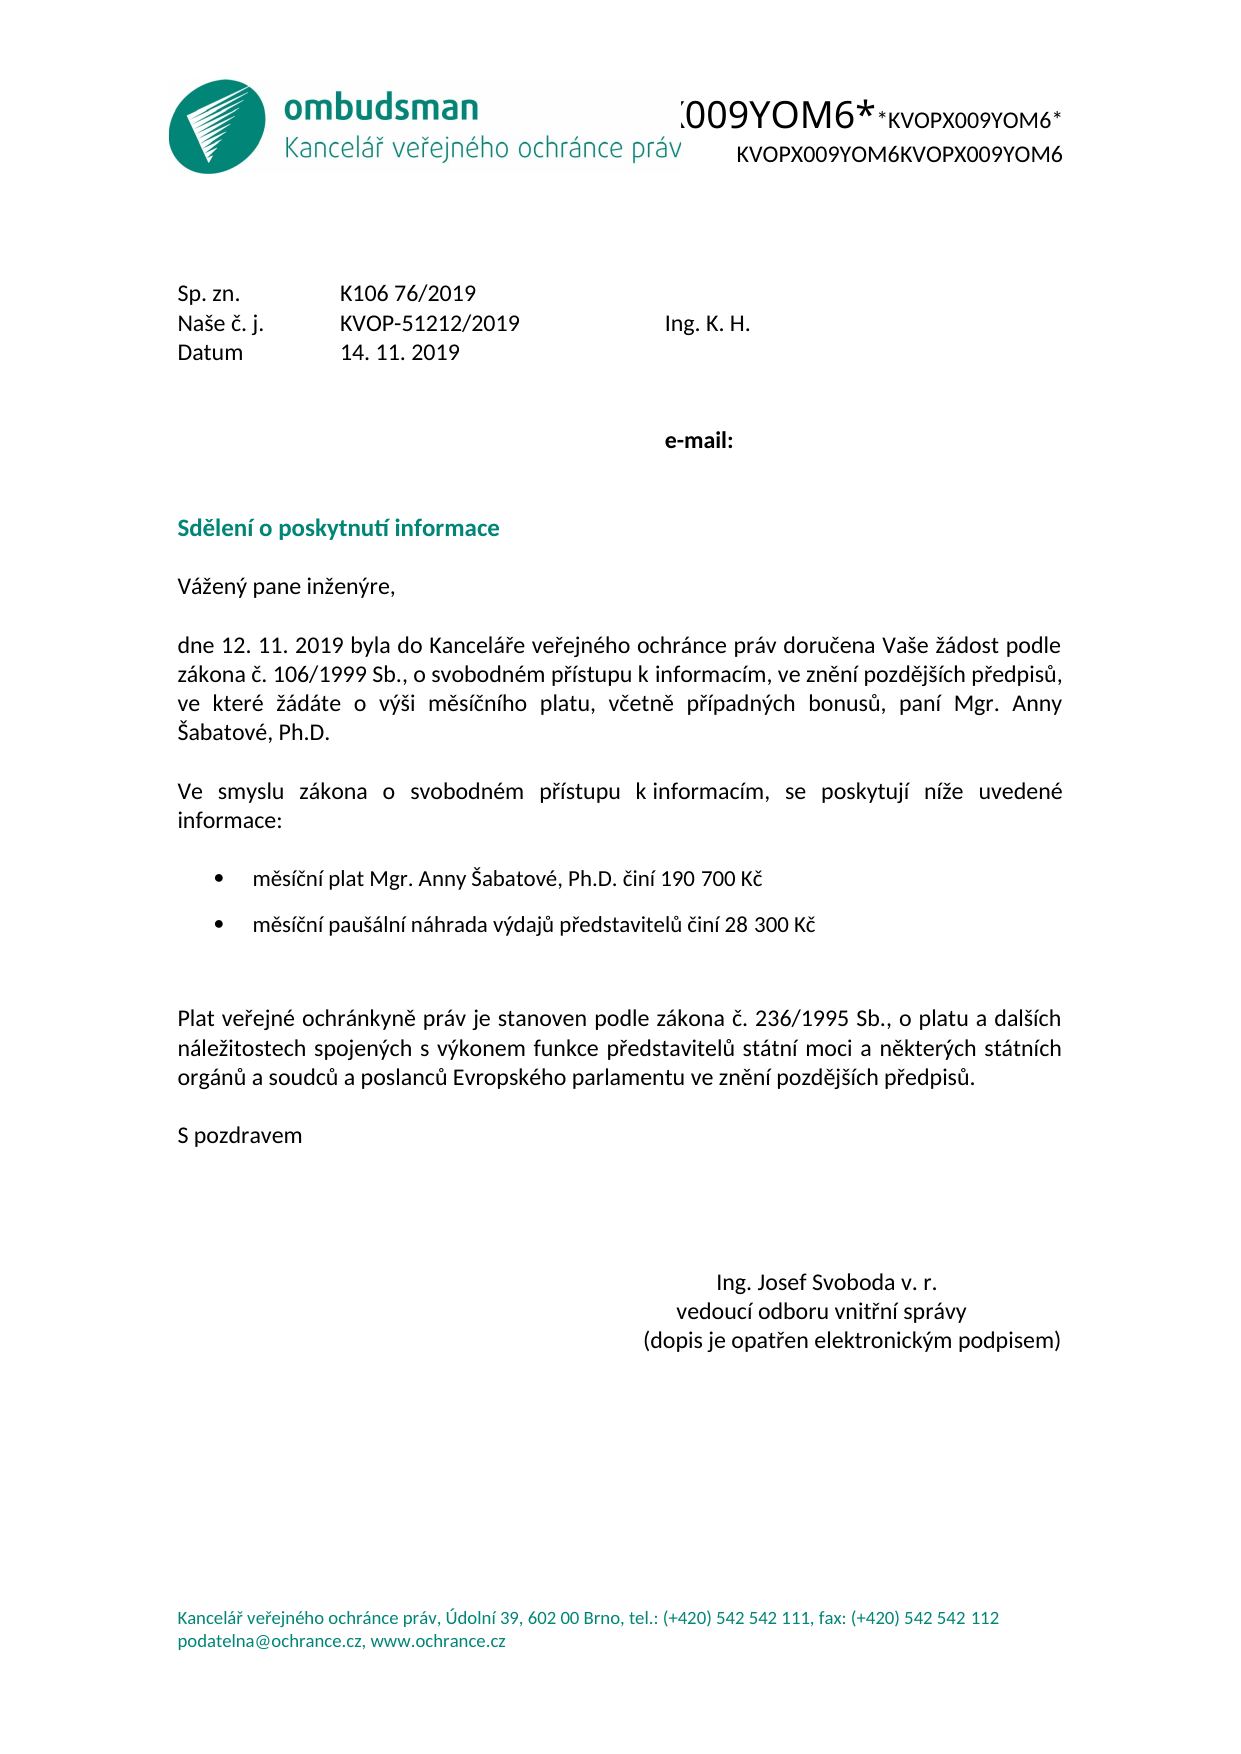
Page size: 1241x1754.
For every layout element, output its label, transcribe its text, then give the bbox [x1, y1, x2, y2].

text (dopis je opatřen elektronickým podpisem) [177, 1326, 1063, 1355]
table_header K106 76/2019 KVOP-51212/2019 14. 11. 2019 [340, 220, 664, 513]
subtitle Sdělení o poskytnutí informace [177, 513, 1063, 543]
table_header Sp. zn. Naše č. j. Datum [177, 220, 340, 513]
list měsíční plat Mgr. Anny Šabatové, Ph.D. činí 190 700 Kč [215, 864, 1063, 892]
list měsíční paušální náhrada výdajů představitelů činí 28 300 Kč [215, 910, 1063, 938]
table_header Ing. K. H. e-mail: [665, 220, 1085, 513]
text S pozdravem [177, 1121, 1063, 1150]
text Vážený pane inženýre, [177, 571, 1063, 600]
text Plat veřejné ochránkyně práv je stanoven podle zákona č. 236/1995 Sb., o platu a dalších náležitostech spojených s výkonem funkce představitelů státní moci a některých státních orgánů a soudců a poslanců Evropského parlamentu ve znění pozdějších předpisů. [177, 1003, 1063, 1091]
text vedoucí odboru vnitřní správy [177, 1296, 1063, 1326]
text dne 12. 11. 2019 byla do Kanceláře veřejného ochránce práv doručena Vaše žádost podle zákona č. 106/1999 Sb., o svobodném přístupu k informacím, ve znění pozdějších předpisů, ve které žádáte o výši měsíčního platu, včetně případných bonusů, paní Mgr. Anny Šabatové, Ph.D. [177, 630, 1063, 747]
text Ve smyslu zákona o svobodném přístupu k informacím, se poskytují níže uvedené informace: [177, 776, 1063, 834]
text Ing. Josef Svoboda v. r. [177, 1267, 1063, 1296]
